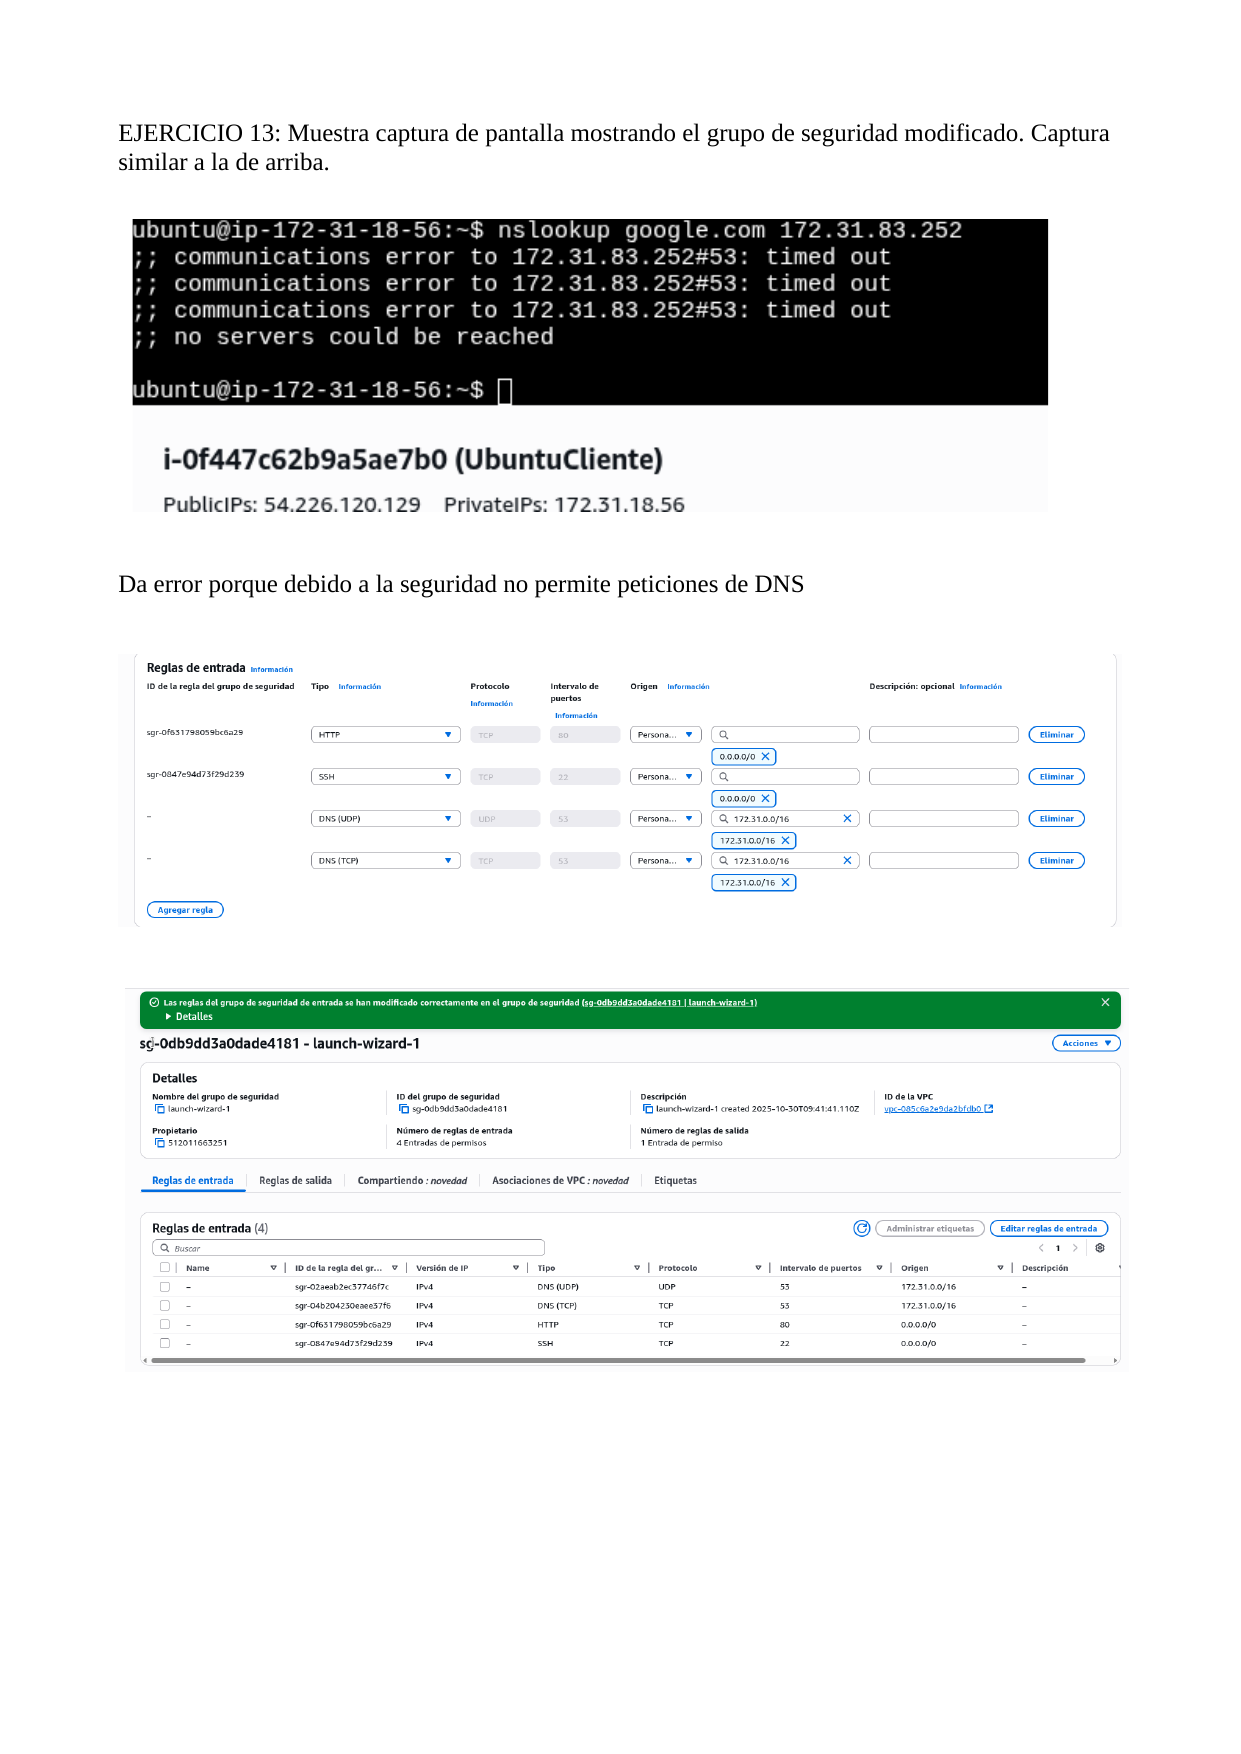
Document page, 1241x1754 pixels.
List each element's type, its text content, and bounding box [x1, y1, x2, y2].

text EJERCICIO 13: Muestra captura de pantalla mostrando el grupo de seguridad modificado. Captura similar a la de arriba. [118, 118, 1122, 176]
picture [132, 219, 1049, 512]
picture [125, 985, 1130, 1372]
text Da error porque debido a la seguridad no permite peticiones de DNS [118, 569, 1122, 598]
picture [118, 654, 1123, 927]
